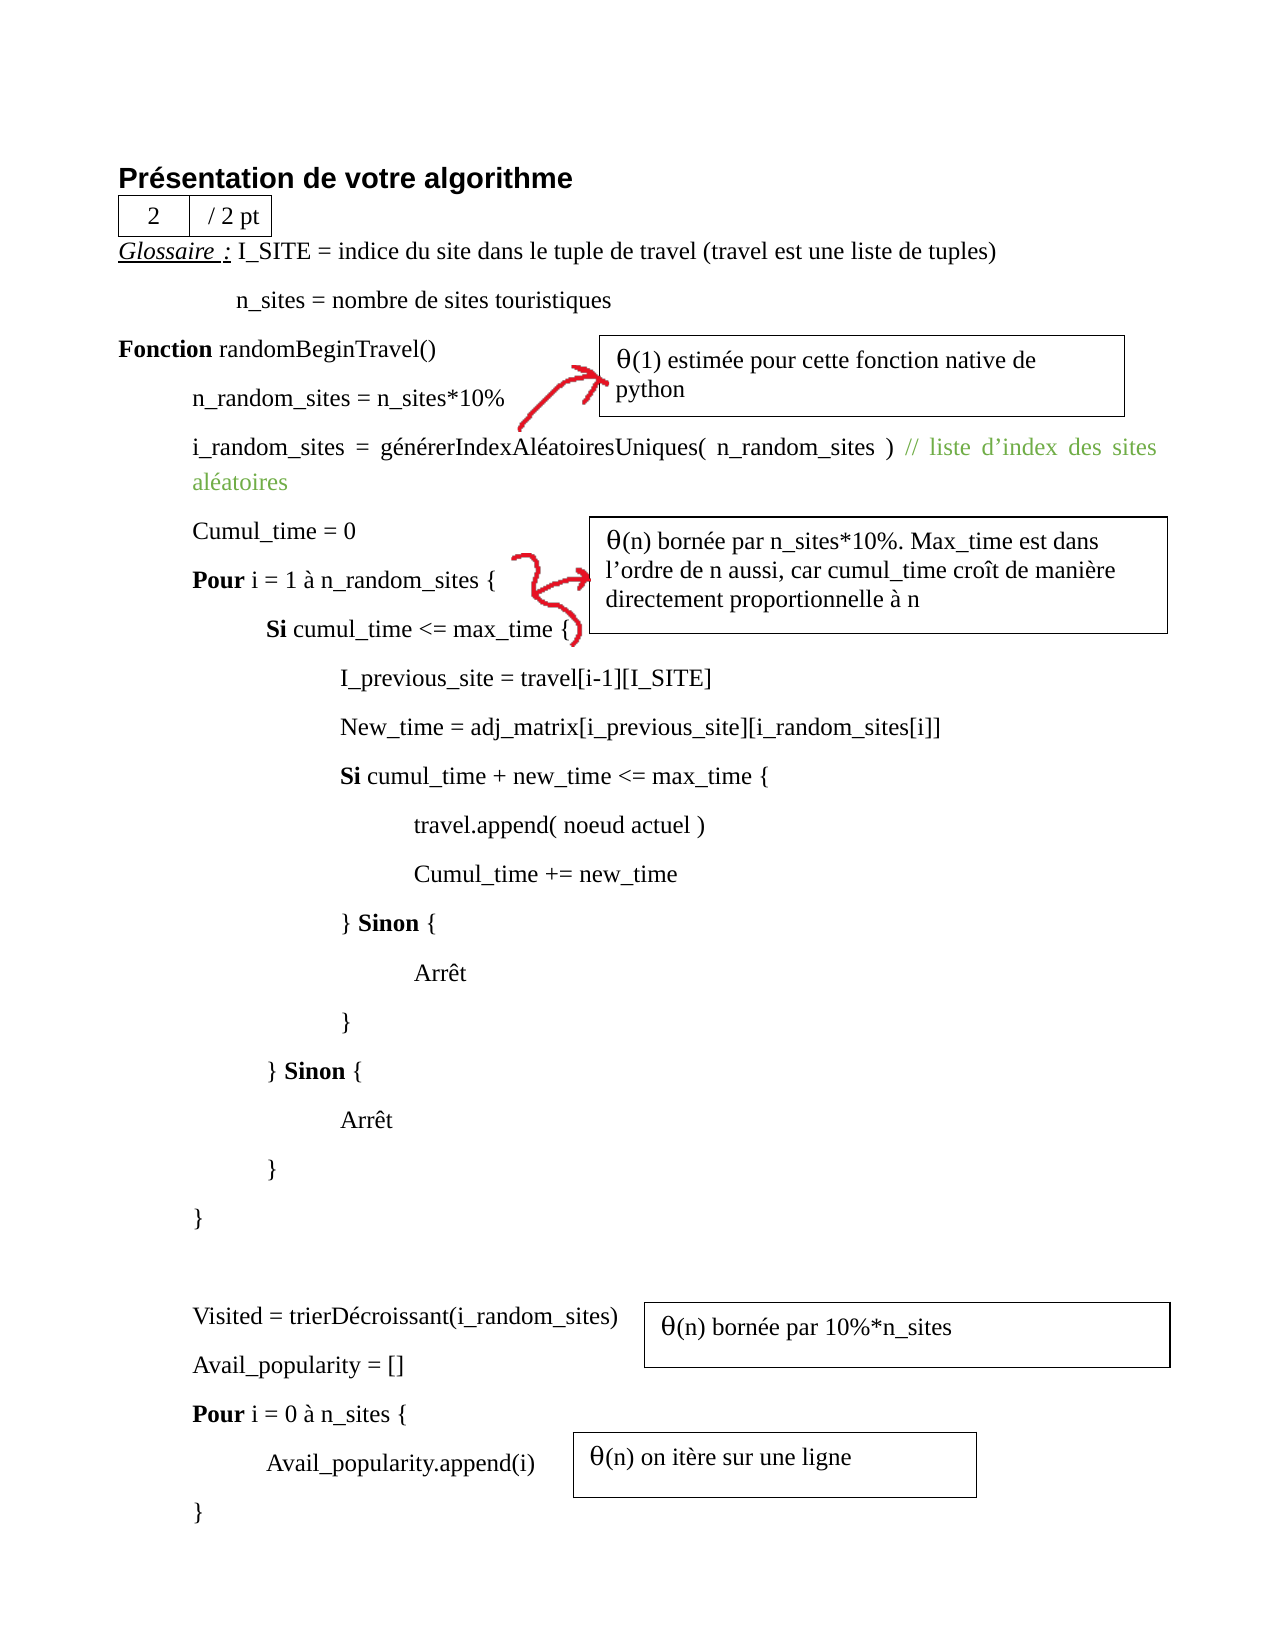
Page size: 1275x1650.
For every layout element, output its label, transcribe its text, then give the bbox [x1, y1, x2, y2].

text travel.append( noeud actuel ) [266, 810, 1157, 839]
text θ(1) estimée pour cette fonction native de python [615, 344, 1109, 403]
text Fonction randomBeginTravel() [118, 334, 1157, 363]
text θ(n) bornée par n_sites*10%. Max_time est dans l’ordre de n aussi, car cumul_time croît de manière directement proportionnelle à n [605, 525, 1152, 613]
text n_sites = nombre de sites touristiques [192, 285, 1157, 314]
text } Sinon { [266, 908, 1157, 937]
text Avail_popularity = [] [192, 1350, 1157, 1379]
text Cumul_time += new_time [340, 859, 1157, 888]
text [590, 518, 1167, 633]
text Visited = trierDécroissant(i_random_sites) [192, 1301, 1157, 1330]
text I_previous_site = travel[i-1][I_SITE] [192, 663, 1157, 692]
text Si cumul_time <= max_time { [192, 614, 511, 643]
text n_random_sites = n_sites*10% [192, 383, 517, 412]
text Avail_popularity.append(i) [192, 1448, 572, 1477]
text Glossaire : I_SITE = indice du site dans le tuple de travel (travel est une liste de tuples) [118, 236, 1157, 265]
text [977, 1448, 1157, 1477]
text θ(n) bornée par 10%*n_sites [660, 1310, 1154, 1340]
text i_random_sites = générerIndexAléatoiresUniques( n_random_sites ) // liste d’index des sites aléatoires [192, 432, 1157, 496]
text } [192, 1154, 1157, 1183]
picture [517, 365, 610, 432]
text Visited = trierDécroissant(i_random_sites) [645, 1303, 1169, 1367]
picture [511, 553, 591, 647]
text New_time = adj_matrix[i_previous_site][i_random_sites[i]] [266, 712, 1157, 741]
text [574, 1433, 976, 1497]
text } [192, 1497, 1157, 1526]
subtitle Présentation de votre algorithme [118, 161, 1157, 195]
text Si cumul_time + new_time <= max_time { [266, 761, 1157, 790]
text Pour i = 0 à n_sites { [192, 1399, 1157, 1428]
text Si cumul_time <= max_time { [591, 634, 1157, 643]
text θ(n) on itère sur une ligne [588, 1440, 961, 1470]
text Fonction randomBeginTravel() [600, 336, 1124, 416]
text } [192, 1203, 1157, 1232]
table_header 2 [119, 196, 189, 236]
text Arrêt [192, 1105, 1157, 1133]
text Arrêt [340, 958, 1157, 986]
text Cumul_time = 0 [192, 516, 589, 545]
text } Sinon { [192, 1056, 1157, 1084]
text [1125, 383, 1157, 412]
text } [266, 1007, 1157, 1035]
text Pour i = 1 à n_random_sites { [192, 565, 511, 594]
table_header / 2 pt [190, 196, 271, 236]
